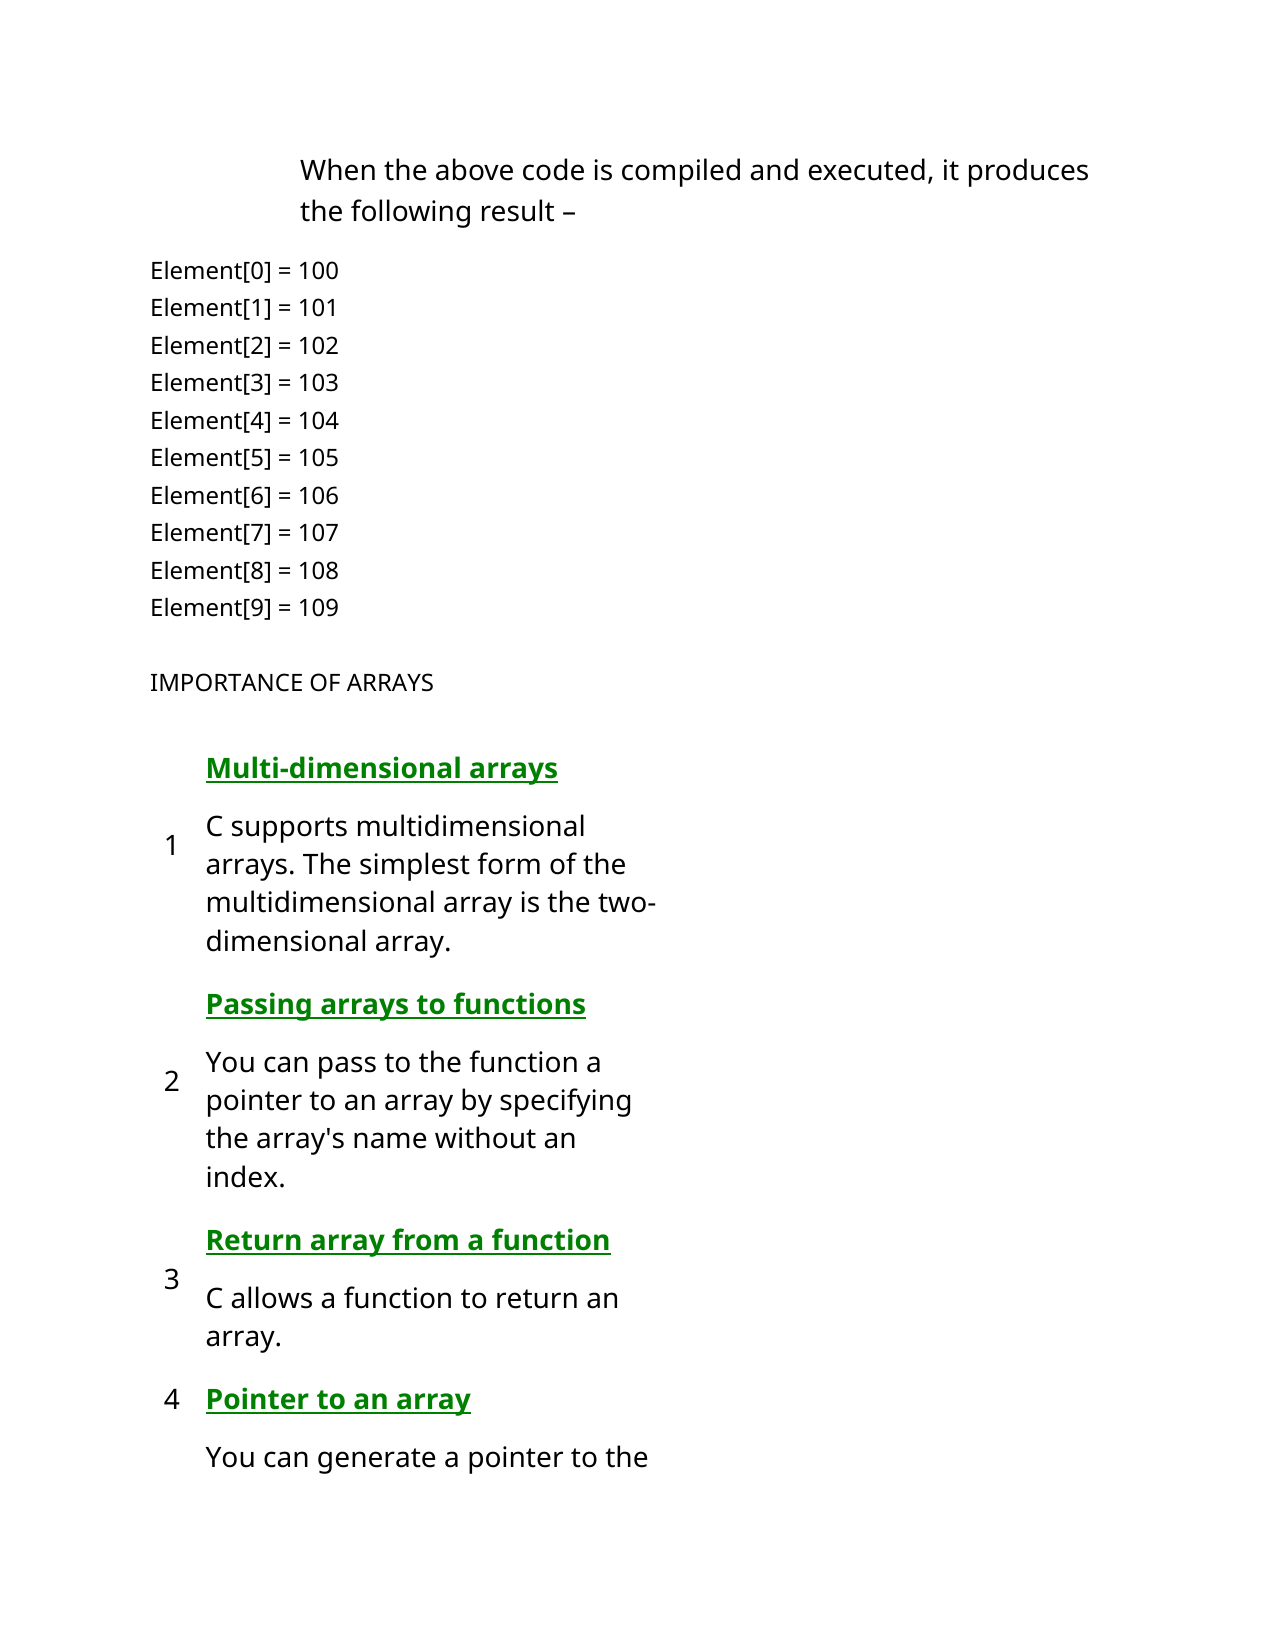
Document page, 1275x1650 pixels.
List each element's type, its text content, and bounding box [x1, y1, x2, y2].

text Element[3] = 103 [150, 361, 1125, 398]
text Element[7] = 107 [150, 511, 1125, 548]
table_cell Passing arrays to functions You can pass to the function a pointer to an array by specifying the array's name without an index. [193, 972, 672, 1208]
text Element[0] = 100 [150, 248, 1125, 286]
table_cell 2 [150, 972, 193, 1208]
list When the above code is compiled and executed, it produces the following result – [300, 150, 1125, 229]
text Element[5] = 105 [150, 436, 1125, 473]
table_cell 3 [150, 1208, 193, 1367]
table_cell 4 [150, 1367, 193, 1488]
text Element[2] = 102 [150, 323, 1125, 361]
table_header Multi-dimensional arrays C supports multidimensional arrays. The simplest form of the multidimensional array is the two-dimensional array. [193, 736, 672, 972]
table_cell Return array from a function C allows a function to return an array. [193, 1208, 672, 1367]
table_header 1 [150, 736, 193, 972]
text Element[1] = 101 [150, 286, 1125, 323]
text Element[8] = 108 [150, 548, 1125, 586]
text Element[9] = 109 [150, 586, 1125, 623]
text Element[4] = 104 [150, 398, 1125, 436]
table_cell Pointer to an array You can generate a pointer to the [193, 1367, 672, 1488]
text IMPORTANCE OF ARRAYS [150, 661, 1125, 698]
text Element[6] = 106 [150, 473, 1125, 511]
